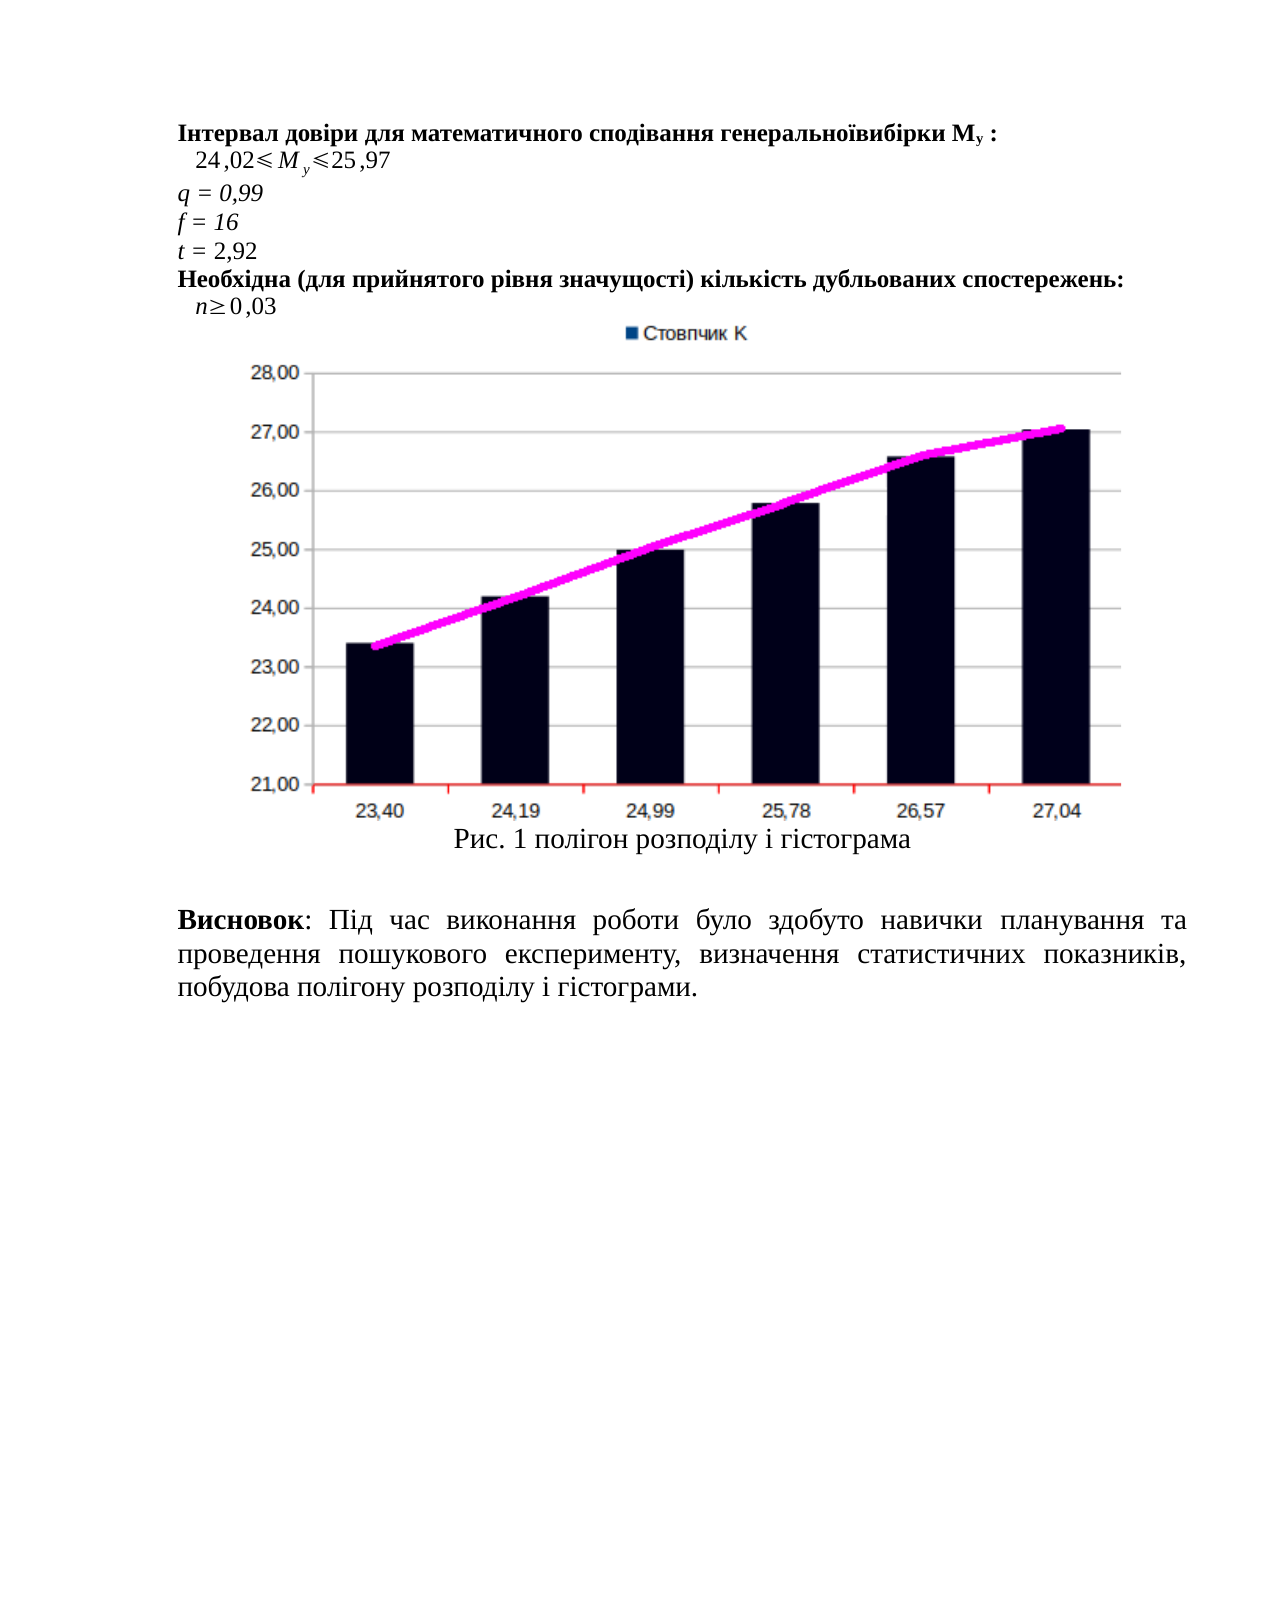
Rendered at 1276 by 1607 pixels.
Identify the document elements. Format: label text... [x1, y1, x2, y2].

text q = 0,99 [177, 178, 1187, 207]
text Висновок: Під час виконання роботи було здобуто навички планування та проведення пошукового експерименту, визначення статистичних показників, побудова полігону розподілу і гістограми. [177, 902, 1187, 1003]
picture [243, 320, 1122, 821]
text f = 16 [177, 207, 1187, 236]
text Рис. 1 полігон розподілу і гістограма [177, 321, 1187, 854]
text t = 2,92 [177, 236, 1187, 264]
text Необхідна (для прийнятого рівня значущості) кількість дубльованих спостережень: [177, 264, 1187, 321]
text Інтервал довіри для математичного сподівання генеральноївибірки Му : [177, 118, 1187, 178]
